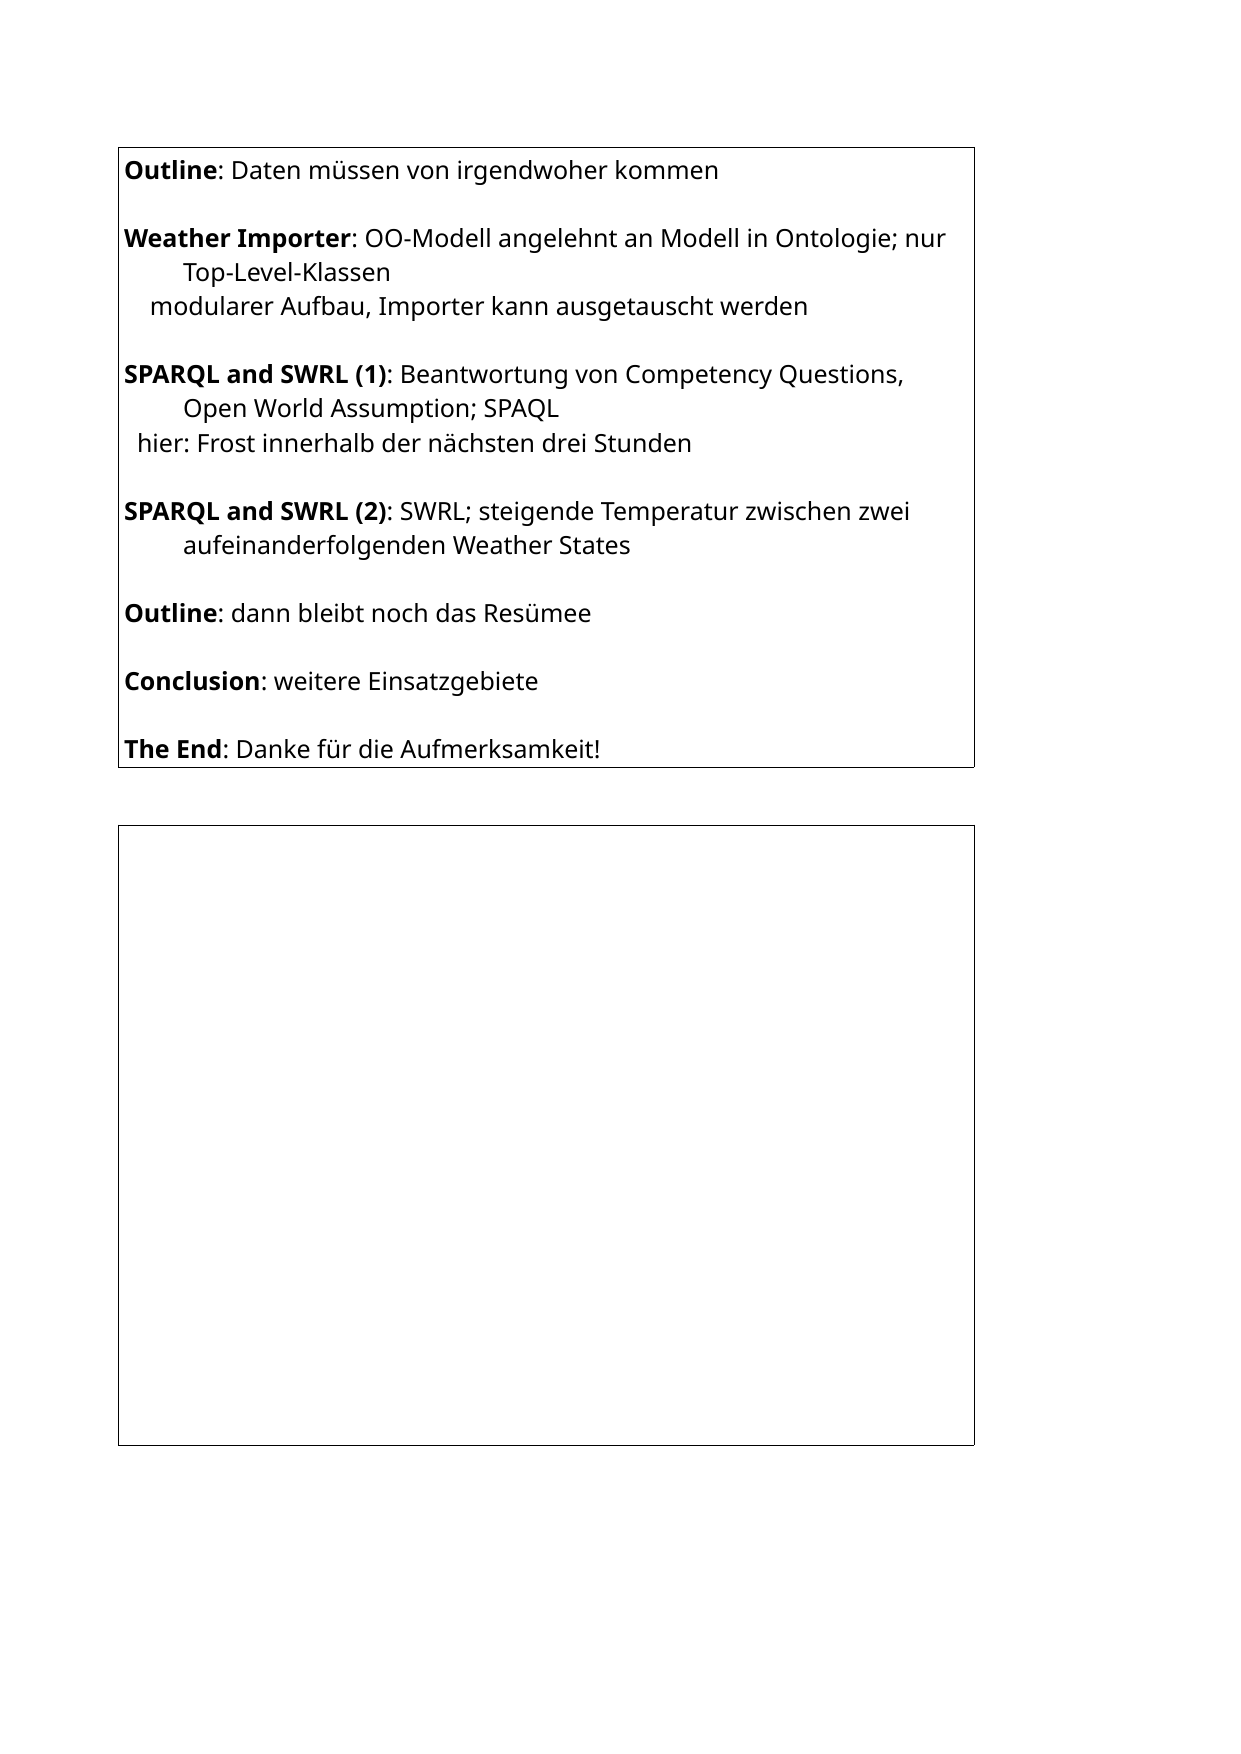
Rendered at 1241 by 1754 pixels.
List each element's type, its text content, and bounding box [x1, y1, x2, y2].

table_header Outline: Daten müssen von irgendwoher kommen Weather Importer: OO-Modell angelehnt an Modell in Ontologie; nur Top-Level-Klassen modularer Aufbau, Importer kann ausgetauscht werden SPARQL and SWRL (1): Beantwortung von Competency Questions, Open World Assumption; SPAQL hier: Frost innerhalb der nächsten drei Stunden SPARQL and SWRL (2): SWRL; steigende Temperatur zwischen zwei aufeinanderfolgenden Weather States Outline: dann bleibt noch das Resümee Conclusion: weitere Einsatzgebiete The End: Danke für die Aufmerksamkeit! [119, 148, 974, 767]
table_header [119, 826, 974, 1445]
